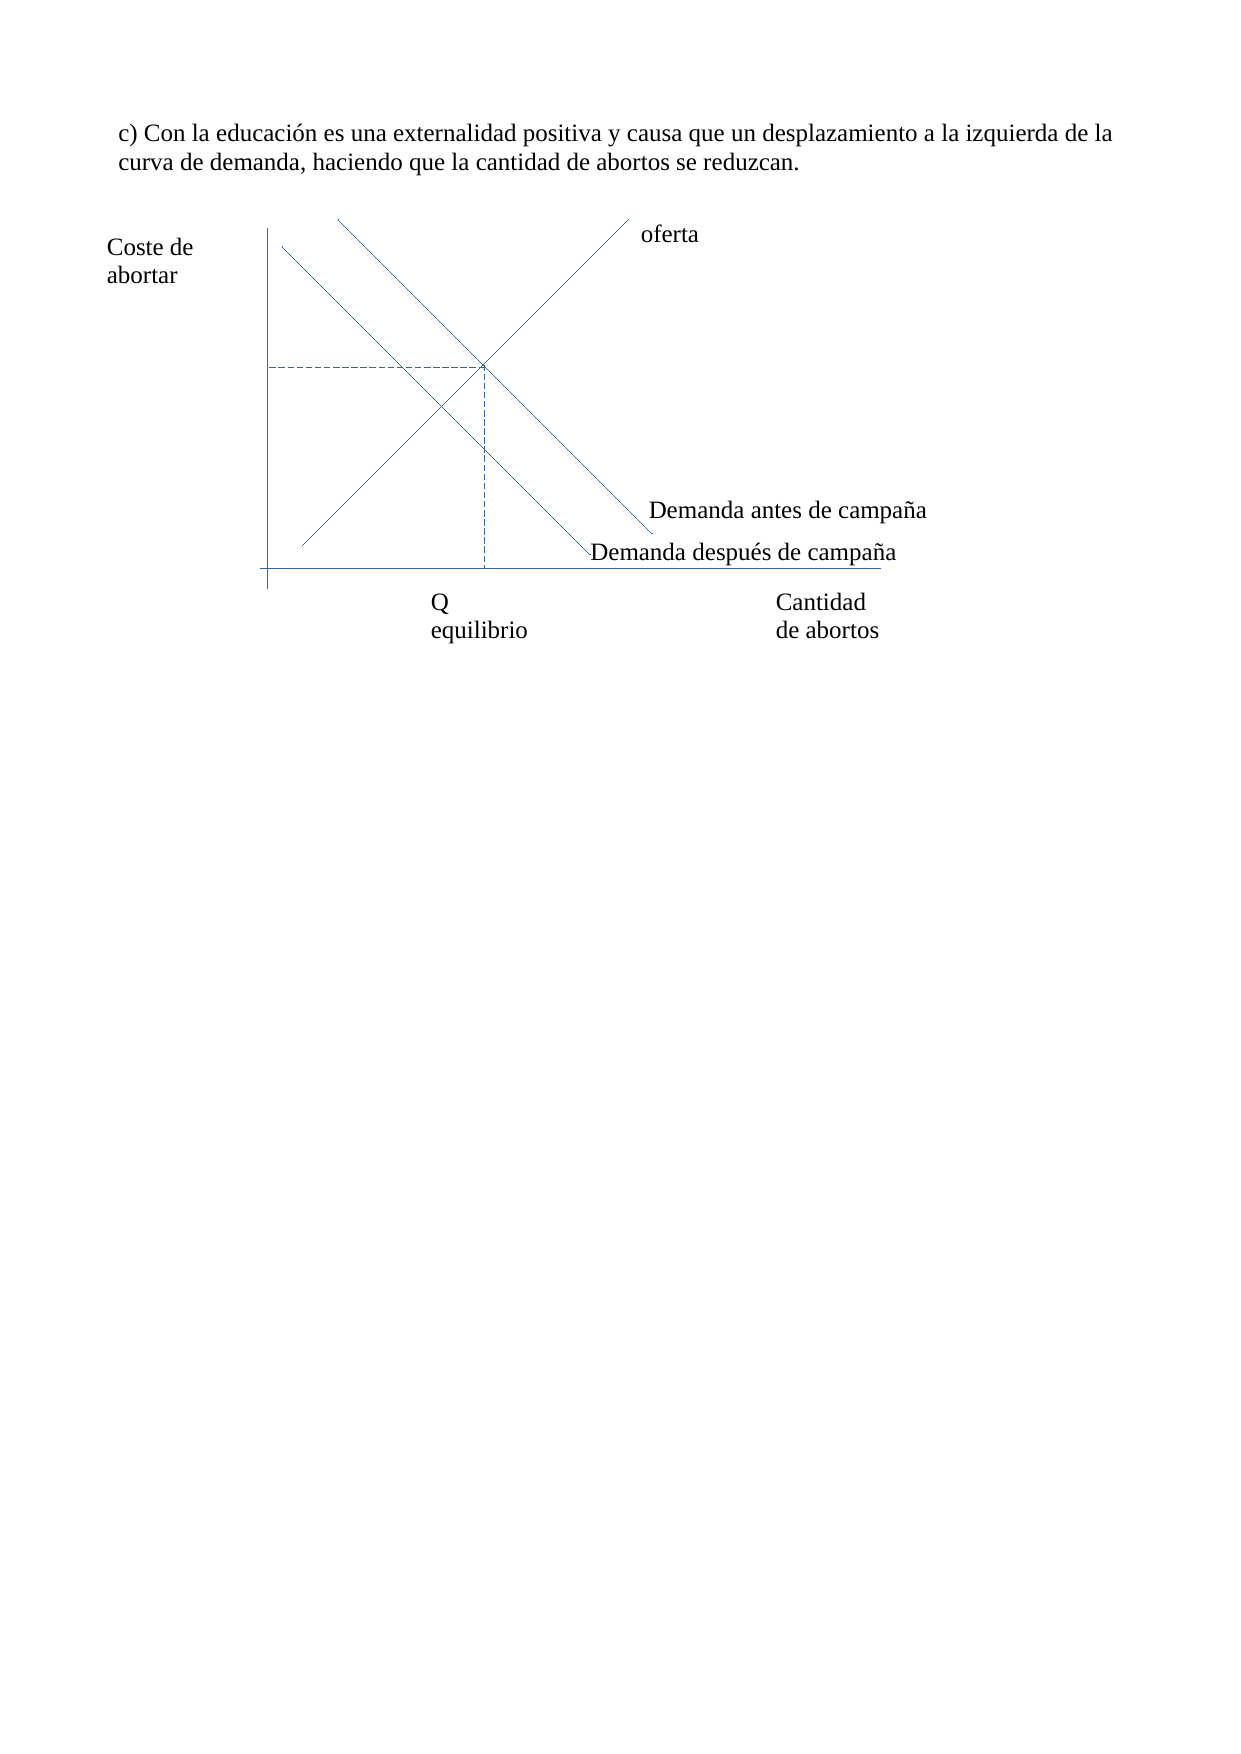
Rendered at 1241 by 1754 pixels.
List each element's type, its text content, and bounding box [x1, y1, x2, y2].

text c) Con la educación es una externalidad positiva y causa que un desplazamiento a la izquierda de la curva de demanda, haciendo que la cantidad de abortos se reduzcan. [118, 118, 1122, 176]
